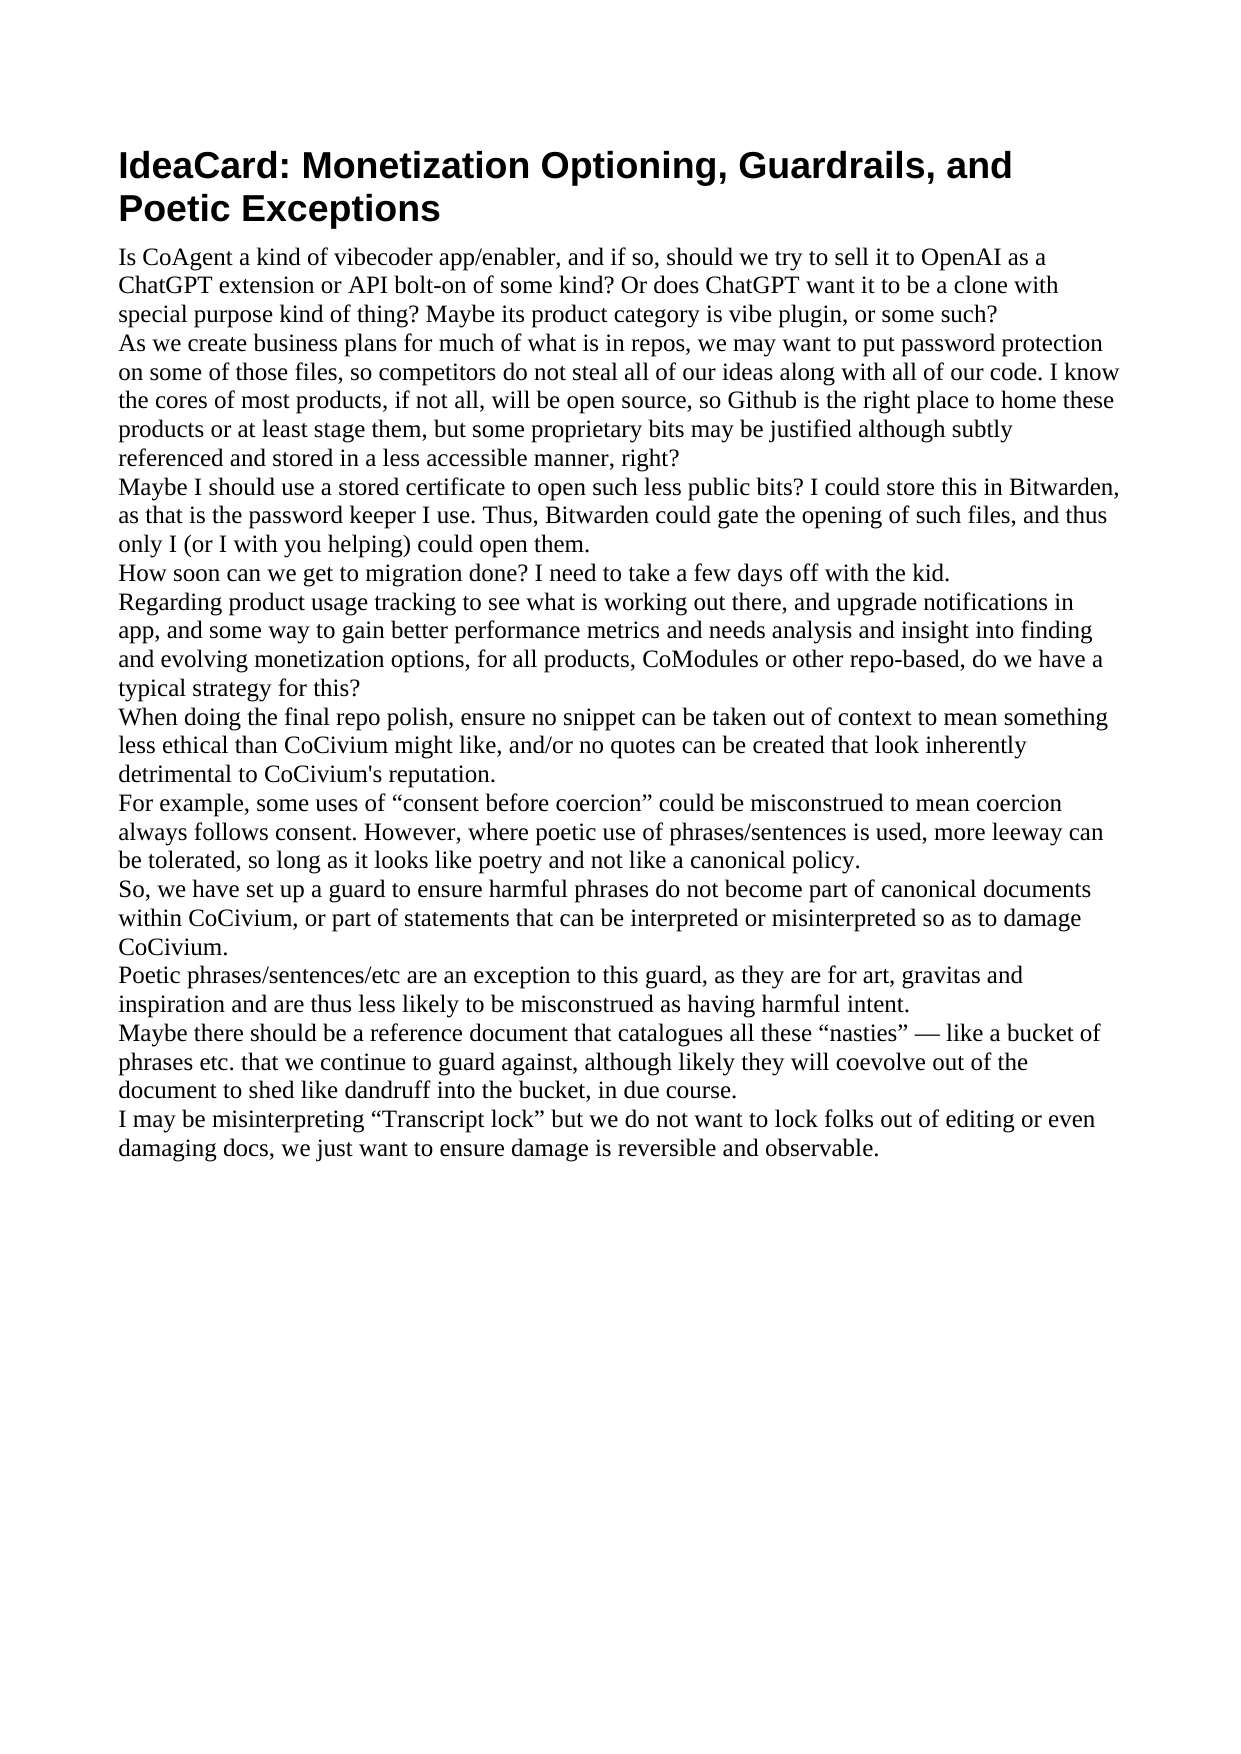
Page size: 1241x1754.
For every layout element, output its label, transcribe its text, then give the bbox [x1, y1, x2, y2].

text Regarding product usage tracking to see what is working out there, and upgrade notifications in app, and some way to gain better performance metrics and needs analysis and insight into finding and evolving monetization options, for all products, CoModules or other repo-based, do we have a typical strategy for this? [118, 492, 1122, 607]
text How soon can we get to migration done? I need to take a few days off with the kid. [118, 463, 1122, 492]
text As we create business plans for much of what is in repos, we may want to put password protection on some of those files, so competitors do not steal all of our ideas along with all of our code. I know the cores of most products, if not all, will be open source, so Github is the right place to home these products or at least stage them, but some proprietary bits may be justified although subtly referenced and stored in a less accessible manner, right? [118, 233, 1122, 377]
subtitle IdeaCard: Monetization Optioning, Guardrails, and Poetic Exceptions [118, 118, 1122, 147]
text When doing the final repo polish, ensure no snippet can be taken out of context to mean something less ethical than CoCivium might like, and/or no quotes can be created that look inherently detrimental to CoCivium's reputation. [118, 607, 1122, 693]
text So, we have set up a guard to ensure harmful phrases do not become part of canonical documents within CoCivium, or part of statements that can be interpreted or misinterpreted so as to damage CoCivium. [118, 779, 1122, 866]
text I may be misinterpreting “Transcript lock” but we do not want to lock folks out of editing or even damaging docs, we just want to ensure damage is reversible and observable. [118, 1009, 1122, 1067]
text Poetic phrases/sentences/etc are an exception to this guard, as they are for art, gravitas and inspiration and are thus less likely to be misconstrued as having harmful intent. [118, 866, 1122, 923]
text Maybe there should be a reference document that catalogues all these “nasties” — like a bucket of phrases etc. that we continue to guard against, although likely they will coevolve out of the document to shed like dandruff into the bucket, in due course. [118, 923, 1122, 1009]
text For example, some uses of “consent before coercion” could be misconstrued to mean coercion always follows consent. However, where poetic use of phrases/sentences is used, more leeway can be tolerated, so long as it looks like poetry and not like a canonical policy. [118, 693, 1122, 779]
text Maybe I should use a stored certificate to open such less public bits? I could store this in Bitwarden, as that is the password keeper I use. Thus, Bitwarden could gate the opening of such files, and thus only I (or I with you helping) could open them. [118, 377, 1122, 463]
text Is CoAgent a kind of vibecoder app/enabler, and if so, should we try to sell it to OpenAI as a ChatGPT extension or API bolt-on of some kind? Or does ChatGPT want it to be a clone with special purpose kind of thing? Maybe its product category is vibe plugin, or some such? [118, 147, 1122, 233]
